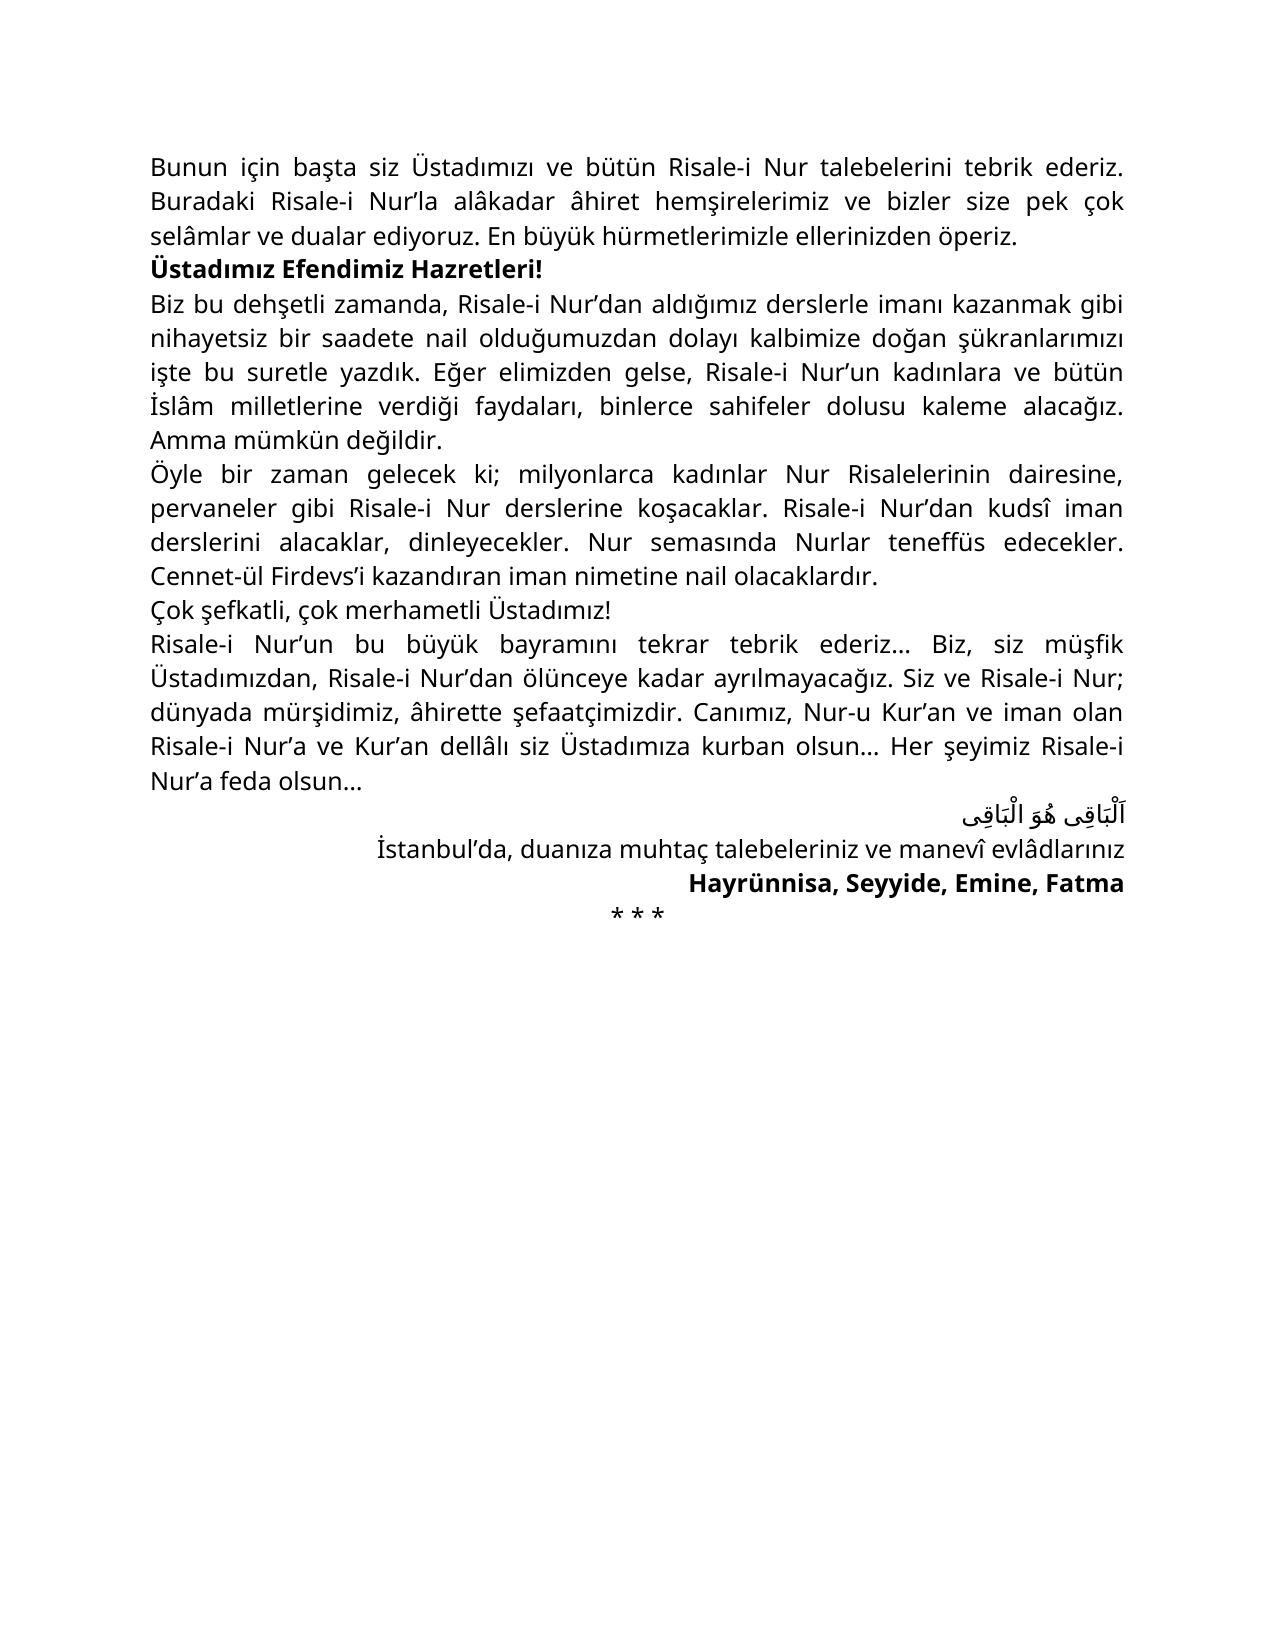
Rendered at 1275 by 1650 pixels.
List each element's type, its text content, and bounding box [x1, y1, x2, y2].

text اَلْبَاقِى هُوَ الْبَاقِى [150, 797, 1125, 831]
text Bunun için başta siz Üstadımızı ve bütün Risale-i Nur talebelerini tebrik ederiz. Buradaki Risale-i Nur’la alâkadar âhiret hemşirelerimiz ve bizler size pek çok selâmlar ve dualar ediyoruz. En büyük hürmetlerimizle ellerinizden öperiz. [150, 150, 1125, 252]
text Çok şefkatli, çok merhametli Üstadımız! [150, 593, 1125, 627]
text Risale-i Nur’un bu büyük bayramını tekrar tebrik ederiz… Biz, siz müşfik Üstadımızdan, Risale-i Nur’dan ölünceye kadar ayrılmayacağız. Siz ve Risale-i Nur; dünyada mürşidimiz, âhirette şefaatçimizdir. Canımız, Nur-u Kur’an ve iman olan Risale-i Nur’a ve Kur’an dellâlı siz Üstadımıza kurban olsun… Her şeyimiz Risale-i Nur’a feda olsun… [150, 627, 1125, 797]
text Biz bu dehşetli zamanda, Risale-i Nur’dan aldığımız derslerle imanı kazanmak gibi nihayetsiz bir saadete nail olduğumuzdan dolayı kalbimize doğan şükranlarımızı işte bu suretle yazdık. Eğer elimizden gelse, Risale-i Nur’un kadınlara ve bütün İslâm milletlerine verdiği faydaları, binlerce sahifeler dolusu kaleme alacağız. Amma mümkün değildir. [150, 286, 1125, 457]
text Öyle bir zaman gelecek ki; milyonlarca kadınlar Nur Risalelerinin dairesine, pervaneler gibi Risale-i Nur derslerine koşacaklar. Risale-i Nur’dan kudsî iman derslerini alacaklar, dinleyecekler. Nur semasında Nurlar teneffüs edecekler. Cennet-ül Firdevs’i kazandıran iman nimetine nail olacaklardır. [150, 457, 1125, 593]
text * * * [150, 899, 1125, 933]
text Hayrünnisa, Seyyide, Emine, Fatma [150, 865, 1125, 899]
text Üstadımız Efendimiz Hazretleri! [150, 252, 1125, 286]
text İstanbul’da, duanıza muhtaç talebeleriniz ve manevî evlâdlarınız [150, 831, 1125, 865]
